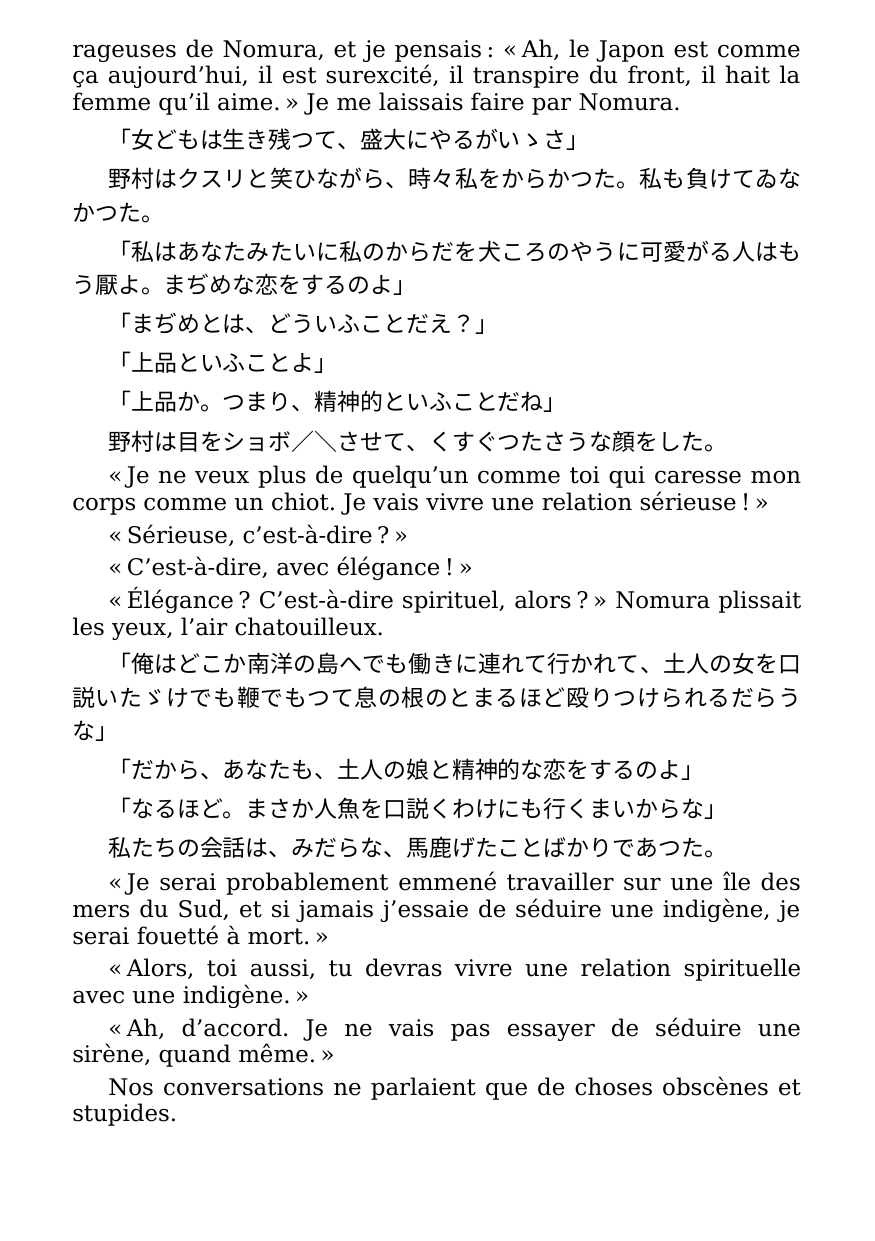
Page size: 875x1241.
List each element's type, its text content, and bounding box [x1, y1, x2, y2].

text 「まぢめとは、どういふことだえ？」 [72, 306, 802, 339]
text 「上品といふことよ」 [72, 345, 802, 378]
text 「上品か。つまり、精神的といふことだね」 [72, 384, 802, 417]
text rageuses de Nomura, et je pensais : « Ah, le Japon est comme ça aujourd’hui, il est surexcité, il transpire du front, il hait la femme qu’il aime. » Je me laissais faire par Nomura. [72, 36, 802, 116]
text 野村はクスリと笑ひながら、時々私をからかつた。私も負けてゐなかつた。 [72, 161, 802, 228]
text « Élégance ? C’est-à-dire spirituel, alors ? » Nomura plissait les yeux, l’air chatouilleux. [72, 587, 802, 640]
text « Ah, d’accord. Je ne vais pas essayer de séduire une sirène, quand même. » [72, 1015, 802, 1068]
text « Je ne veux plus de quelqu’un comme toi qui caresse mon corps comme un chiot. Je vais vivre une relation sérieuse ! » [72, 463, 802, 516]
text « C’est-à-dire, avec élégance ! » [72, 554, 802, 581]
text 「なるほど。まさか人魚を口説くわけにも行くまいからな」 [72, 791, 802, 824]
text 私たちの会話は、みだらな、馬鹿げたことばかりであつた。 [72, 830, 802, 863]
text 「女どもは生き残つて、盛大にやるがいゝさ」 [72, 122, 802, 155]
text « Je serai probablement emmené travailler sur une île des mers du Sud, et si jamais j’essaie de séduire une indigène, je serai fouetté à mort. » [72, 869, 802, 949]
text « Alors, toi aussi, tu devras vivre une relation spirituelle avec une indigène. » [72, 955, 802, 1009]
text « Sérieuse, c’est-à-dire ? » [72, 522, 802, 548]
text Nos conversations ne parlaient que de choses obscènes et stupides. [72, 1074, 802, 1127]
text 「私はあなたみたいに私のからだを犬ころのやうに可愛がる人はもう厭よ。まぢめな恋をするのよ」 [72, 233, 802, 300]
text 「俺はどこか南洋の島へでも働きに連れて行かれて、土人の女を口説いたゞけでも鞭でもつて息の根のとまるほど殴りつけられるだらうな」 [72, 646, 802, 746]
text 「だから、あなたも、土人の娘と精神的な恋をするのよ」 [72, 752, 802, 785]
text 野村は目をショボ／＼させて、くすぐつたさうな顔をした。 [72, 423, 802, 457]
